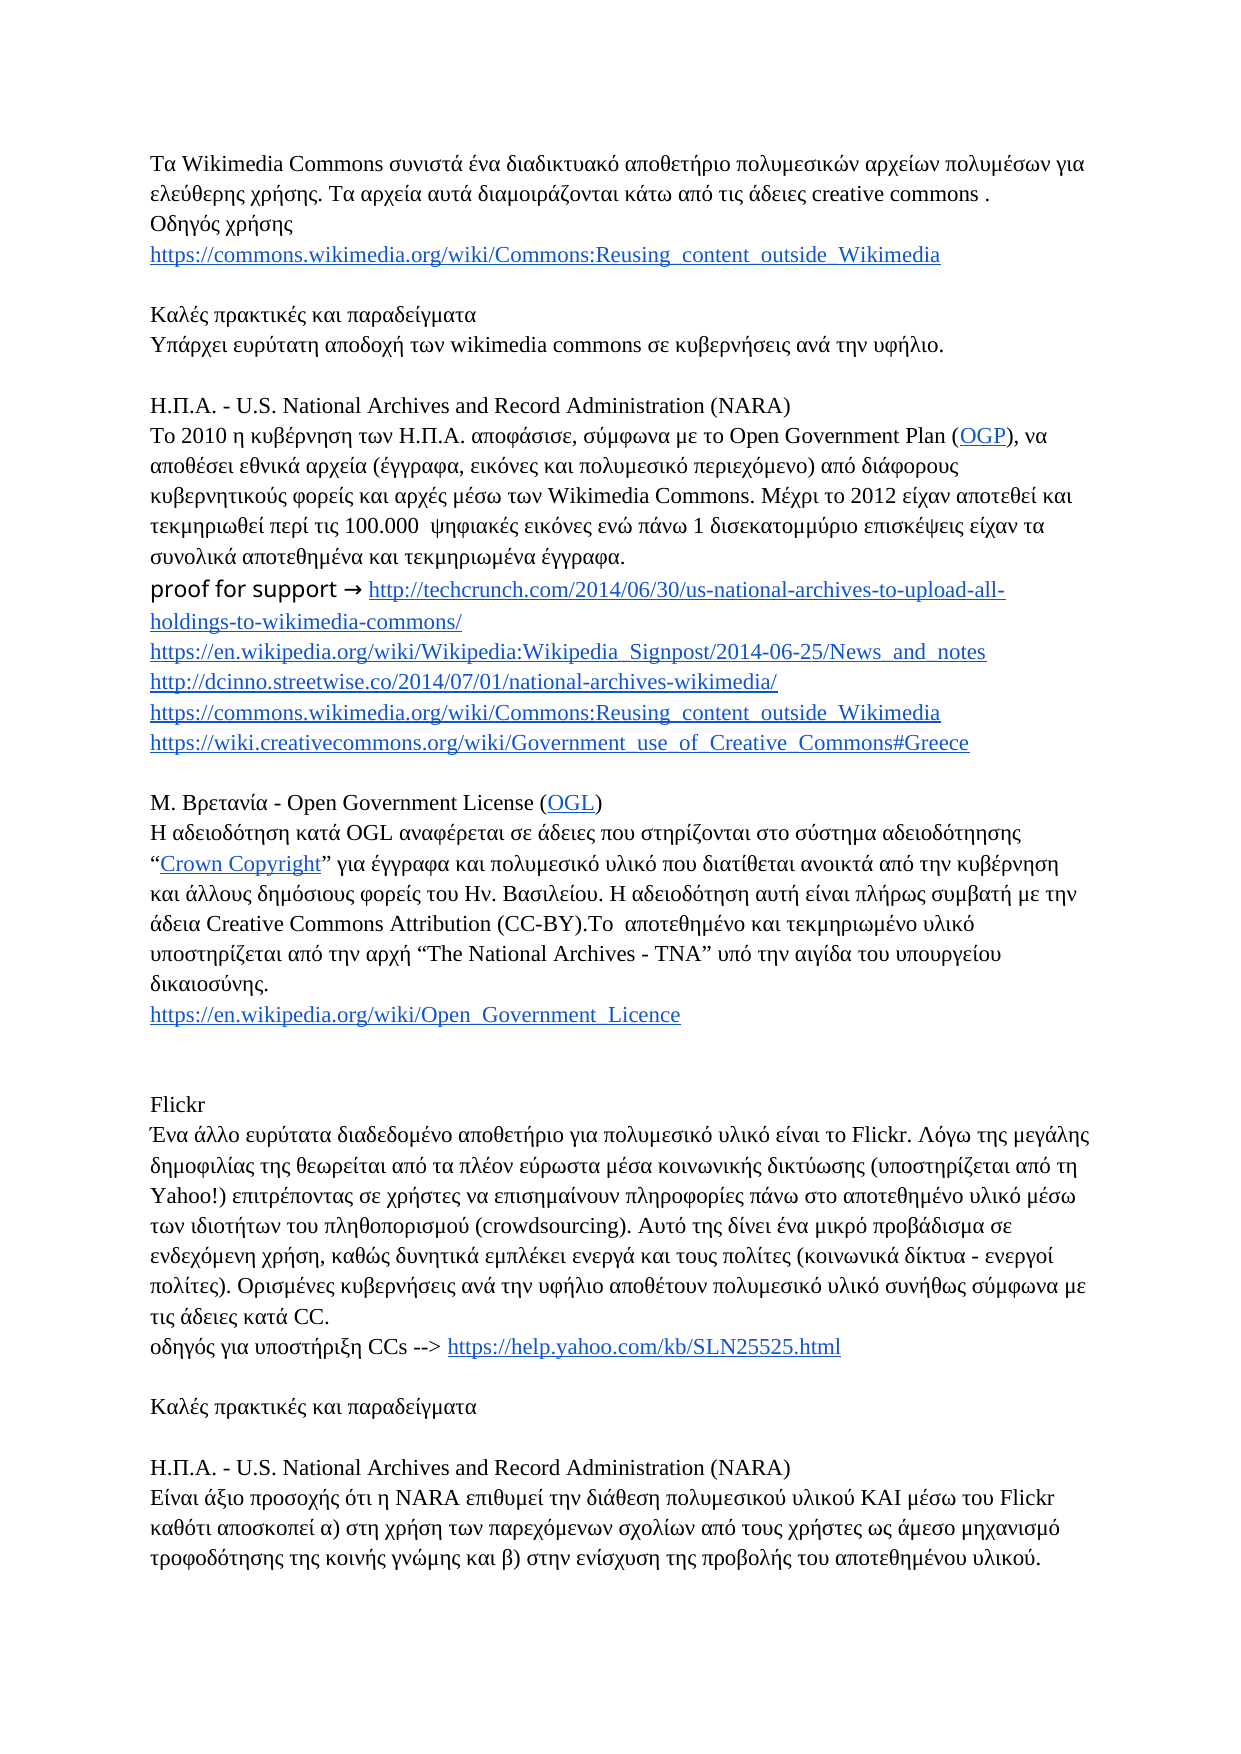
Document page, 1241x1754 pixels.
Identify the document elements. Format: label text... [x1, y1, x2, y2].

text https://wiki.creativecommons.org/wiki/Government_use_of_Creative_Commons#Greece [150, 729, 1091, 755]
text Η αδειοδότηση κατά OGL αναφέρεται σε άδειες που στηρίζονται στο σύστημα αδειοδότηησης “Crown Copyright” για έγγραφα και πολυμεσικό υλικό που διατίθεται ανοικτά από την κυβέρνηση και άλλους δημόσιους φορείς του Ην. Βασιλείου. Η αδειοδότηση αυτή είναι πλήρως συμβατή με την άδεια Creative Commons Attribution (CC-BY).Το αποτεθημένο και τεκμηριωμένο υλικό υποστηρίζεται από την αρχή “The National Archives - TNA” υπό την αιγίδα του υπουργείου δικαιοσύνης. [150, 819, 1091, 997]
text Καλές πρακτικές και παραδείγματα [150, 301, 1091, 327]
text Ένα άλλο ευρύτατα διαδεδομένο αποθετήριο για πολυμεσικό υλικό είναι το Flickr. Λόγω της μεγάλης δημοφιλίας της θεωρείται από τα πλέον εύρωστα μέσα κοινωνικής δικτύωσης (υποστηρίζεται από τη Yahoo!) επιτρέποντας σε χρήστες να επισημαίνουν πληροφορίες πάνω στο αποτεθημένο υλικό μέσω των ιδιοτήτων του πληθοπορισμού (crowdsourcing). Αυτό της δίνει ένα μικρό προβάδισμα σε ενδεχόμενη χρήση, καθώς δυνητικά εμπλέκει ενεργά και τους πολίτες (κοινωνικά δίκτυα - ενεργοί πολίτες). Ορισμένες κυβερνήσεις ανά την υφήλιο αποθέτουν πολυμεσικό υλικό συνήθως σύμφωνα με τις άδειες κατά CC. [150, 1122, 1091, 1329]
text https://en.wikipedia.org/wiki/Open_Government_Licence [150, 1001, 1091, 1027]
text Τα Wikimedia Commons συνιστά ένα διαδικτυακό αποθετήριο πολυμεσικών αρχείων πολυμέσων για ελεύθερης χρήσης. Τα αρχεία αυτά διαμοιράζονται κάτω από τις άδειες creative commons . [150, 150, 1091, 207]
text Το 2010 η κυβέρνηση των Η.Π.Α. αποφάσισε, σύμφωνα με το Open Government Plan (OGP), να αποθέσει εθνικά αρχεία (έγγραφα, εικόνες και πολυμεσικό περιεχόμενο) από διάφορους κυβερνητικούς φορείς και αρχές μέσω των Wikimedia Commons. Μέχρι το 2012 είχαν αποτεθεί και τεκμηριωθεί περί τις 100.000 ψηφιακές εικόνες ενώ πάνω 1 δισεκατομμύριο επισκέψεις είχαν τα συνολικά αποτεθημένα και τεκμηριωμένα έγγραφα. [150, 422, 1091, 569]
text Οδηγός χρήσης [150, 210, 1091, 237]
text Είναι άξιο προσοχής ότι η NARA επιθυμεί την διάθεση πολυμεσικού υλικού ΚΑΙ μέσω του Flickr καθότι αποσκοπεί α) στη χρήση των παρεχόμενων σχολίων από τους χρήστες ως άμεσο μηχανισμό τροφοδότησης της κοινής γνώμης και β) στην ενίσχυση της προβολής του αποτεθημένου υλικού. [150, 1484, 1091, 1571]
text proof for support → http://techcrunch.com/2014/06/30/us-national-archives-to-upload-all-holdings-to-wikimedia-commons/ [150, 573, 1091, 634]
text Η.Π.Α. - U.S. National Archives and Record Administration (NARA) [150, 392, 1091, 418]
text Η.Π.Α. - U.S. National Archives and Record Administration (NARA) [150, 1454, 1091, 1480]
text Υπάρχει ευρύτατη αποδοχή των wikimedia commons σε κυβερνήσεις ανά την υφήλιο. [150, 331, 1091, 358]
text https://commons.wikimedia.org/wiki/Commons:Reusing_content_outside_Wikimedia [150, 699, 1091, 725]
text https://commons.wikimedia.org/wiki/Commons:Reusing_content_outside_Wikimedia [150, 241, 1091, 267]
text http://dcinno.streetwise.co/2014/07/01/national-archives-wikimedia/ [150, 668, 1091, 695]
text Καλές πρακτικές και παραδείγματα [150, 1393, 1091, 1420]
text Flickr [150, 1091, 1091, 1118]
text https://en.wikipedia.org/wiki/Wikipedia:Wikipedia_Signpost/2014-06-25/News_and_notes [150, 638, 1091, 664]
text Μ. Βρετανία - Open Government License (OGL) [150, 789, 1091, 816]
text οδηγός για υποστήριξη CCs --> https://help.yahoo.com/kb/SLN25525.html [150, 1333, 1091, 1359]
